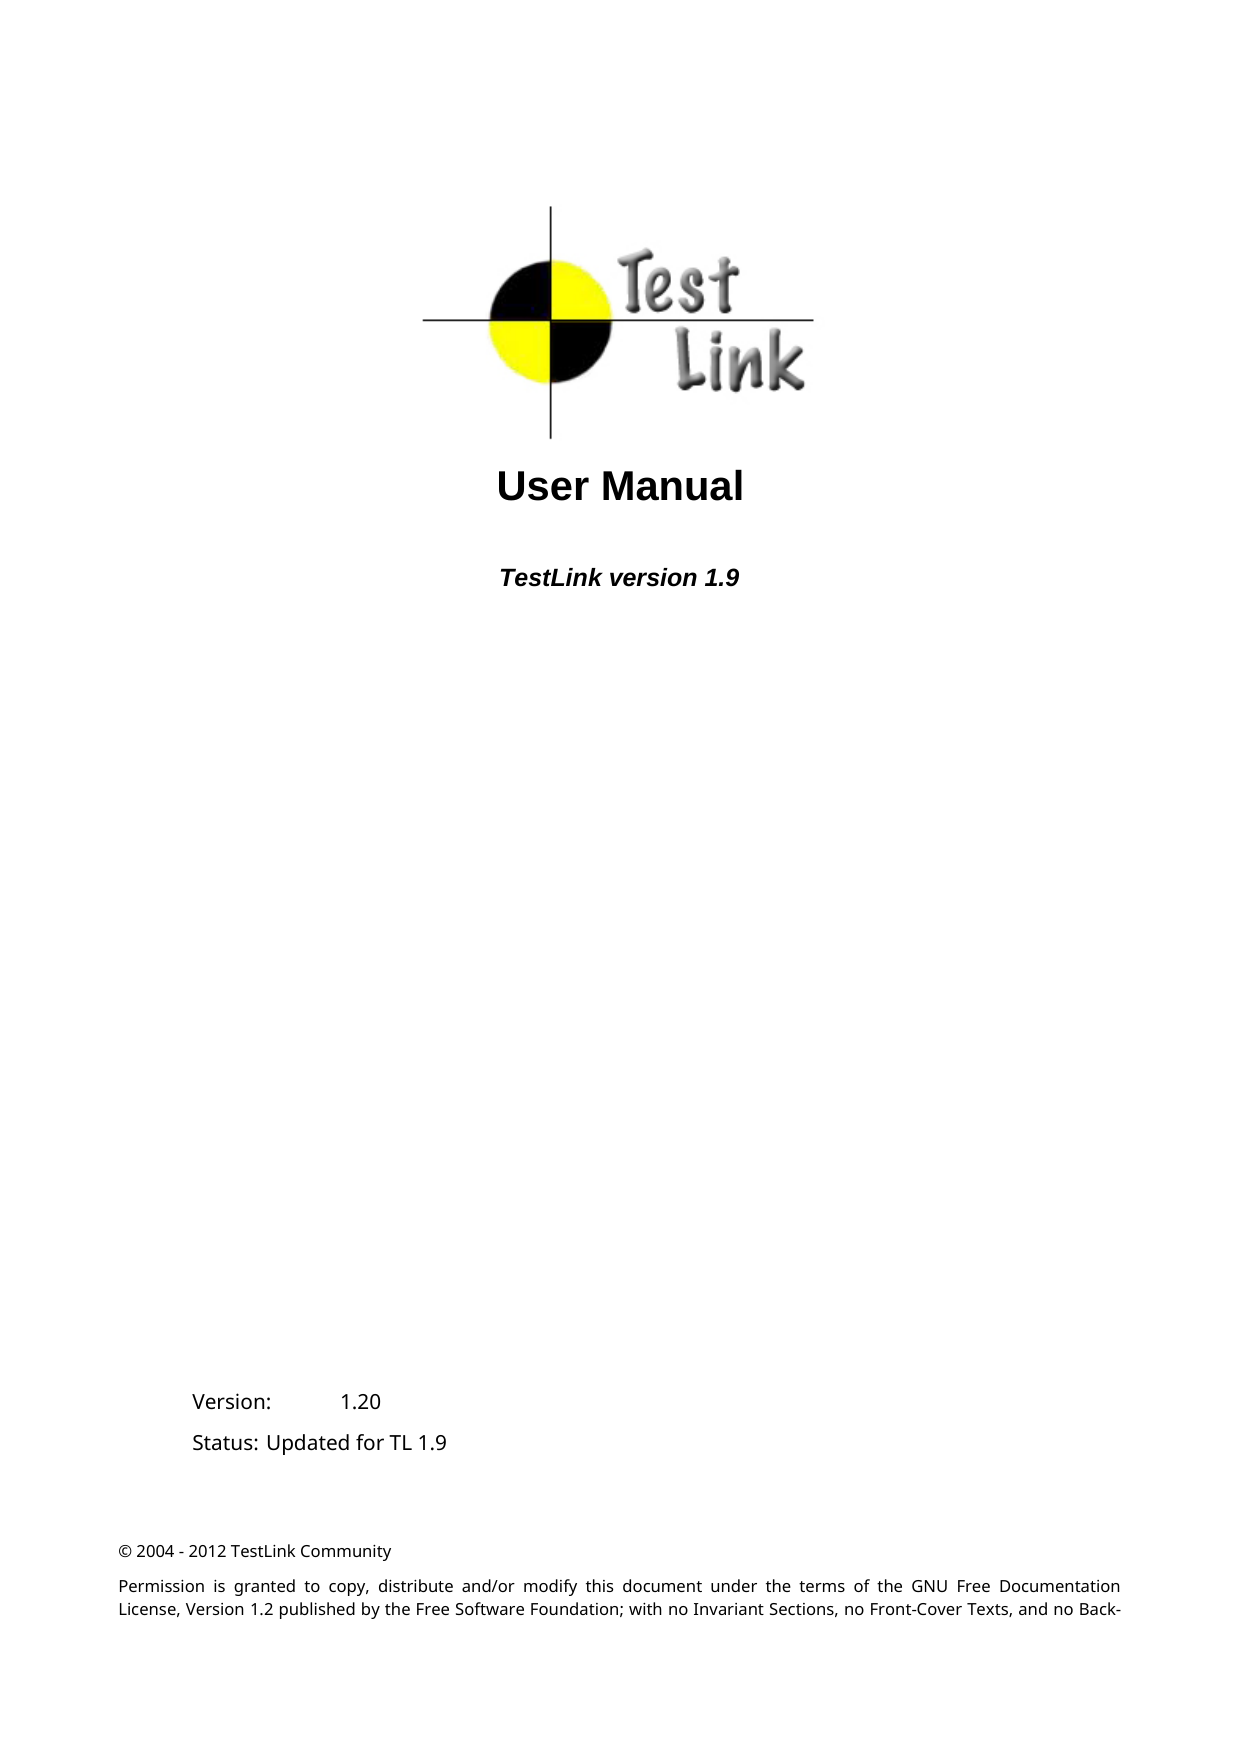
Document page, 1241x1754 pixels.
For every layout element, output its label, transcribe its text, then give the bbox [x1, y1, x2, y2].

subtitle TestLink version 1.9 [118, 564, 1122, 592]
picture [398, 191, 842, 458]
text Version: 1.20 [118, 1387, 1122, 1416]
text Status: Updated for TL 1.9 [118, 1428, 1122, 1456]
text © 2004 - 2012 TestLink Community [118, 1539, 1122, 1562]
title User Manual [118, 413, 1122, 510]
text Permission is granted to copy, distribute and/or modify this document under the terms of the GNU Free Documentation License, Version 1.2 published by the Free Software Foundation; with no Invariant Sections, no Front-Cover Texts, and no Back- [118, 1574, 1122, 1620]
